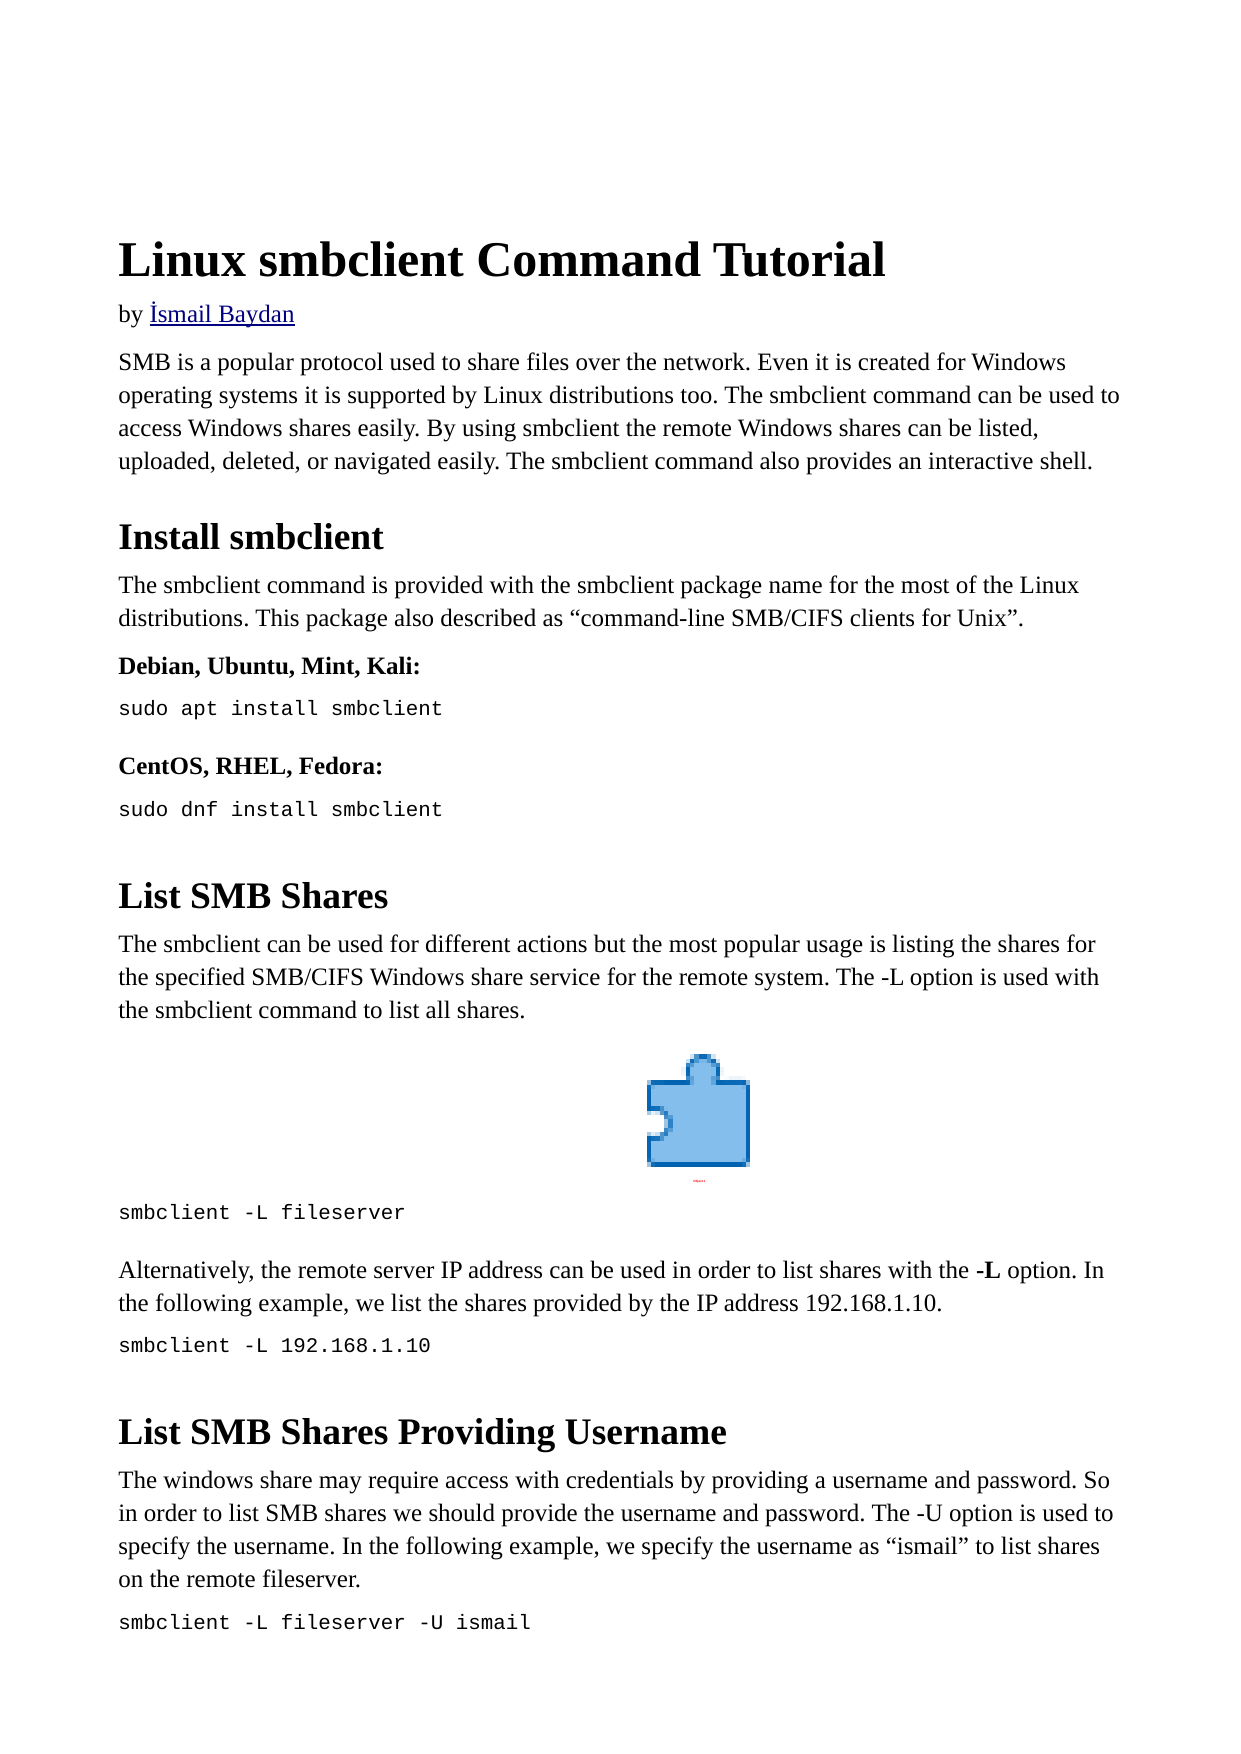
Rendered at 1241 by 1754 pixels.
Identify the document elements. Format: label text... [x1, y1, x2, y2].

text The windows share may require access with credentials by providing a username and password. So in order to list SMB shares we should provide the username and password. The -U option is used to specify the username. In the following example, we specify the username as “ismail” to list shares on the remote fileserver. [118, 1465, 1122, 1593]
text smbclient -L fileserver -U ismail [118, 1612, 1122, 1635]
text The smbclient command is provided with the smbclient package name for the most of the Linux distributions. This package also described as “command-line SMB/CIFS clients for Unix”. [118, 570, 1122, 632]
text smbclient -L 192.168.1.10 [118, 1336, 1122, 1359]
subtitle Linux smbclient Command Tutorial [118, 229, 1122, 287]
text by İsmail Baydan [118, 299, 1122, 328]
text smbclient -L fileserver [118, 1202, 1122, 1225]
text sudo apt install smbclient [118, 698, 1122, 722]
subtitle List SMB Shares Providing Username [118, 1409, 1122, 1453]
text SMB is a popular protocol used to share files over the network. Even it is created for Windows operating systems it is supported by Linux distributions too. The smbclient command can be used to access Windows shares easily. By using smbclient the remote Windows shares can be listed, uploaded, deleted, or navigated easily. The smbclient command also provides an interactive shell. [118, 347, 1122, 475]
subtitle Install smbclient [118, 514, 1122, 558]
text sudo dnf install smbclient [118, 799, 1122, 823]
text Alternatively, the remote server IP address can be used in order to list shares with the -L option. In the following example, we list the shares provided by the IP address 192.168.1.10. [118, 1255, 1122, 1317]
text Debian, Ubuntu, Mint, Kali: [118, 651, 1122, 679]
text The smbclient can be used for different actions but the most popular usage is listing the shares for the specified SMB/CIFS Windows share service for the remote system. The -L option is used with the smbclient command to list all shares. [118, 929, 1122, 1023]
text CentOS, RHEL, Fedora: [118, 751, 1122, 780]
subtitle List SMB Shares [118, 873, 1122, 916]
